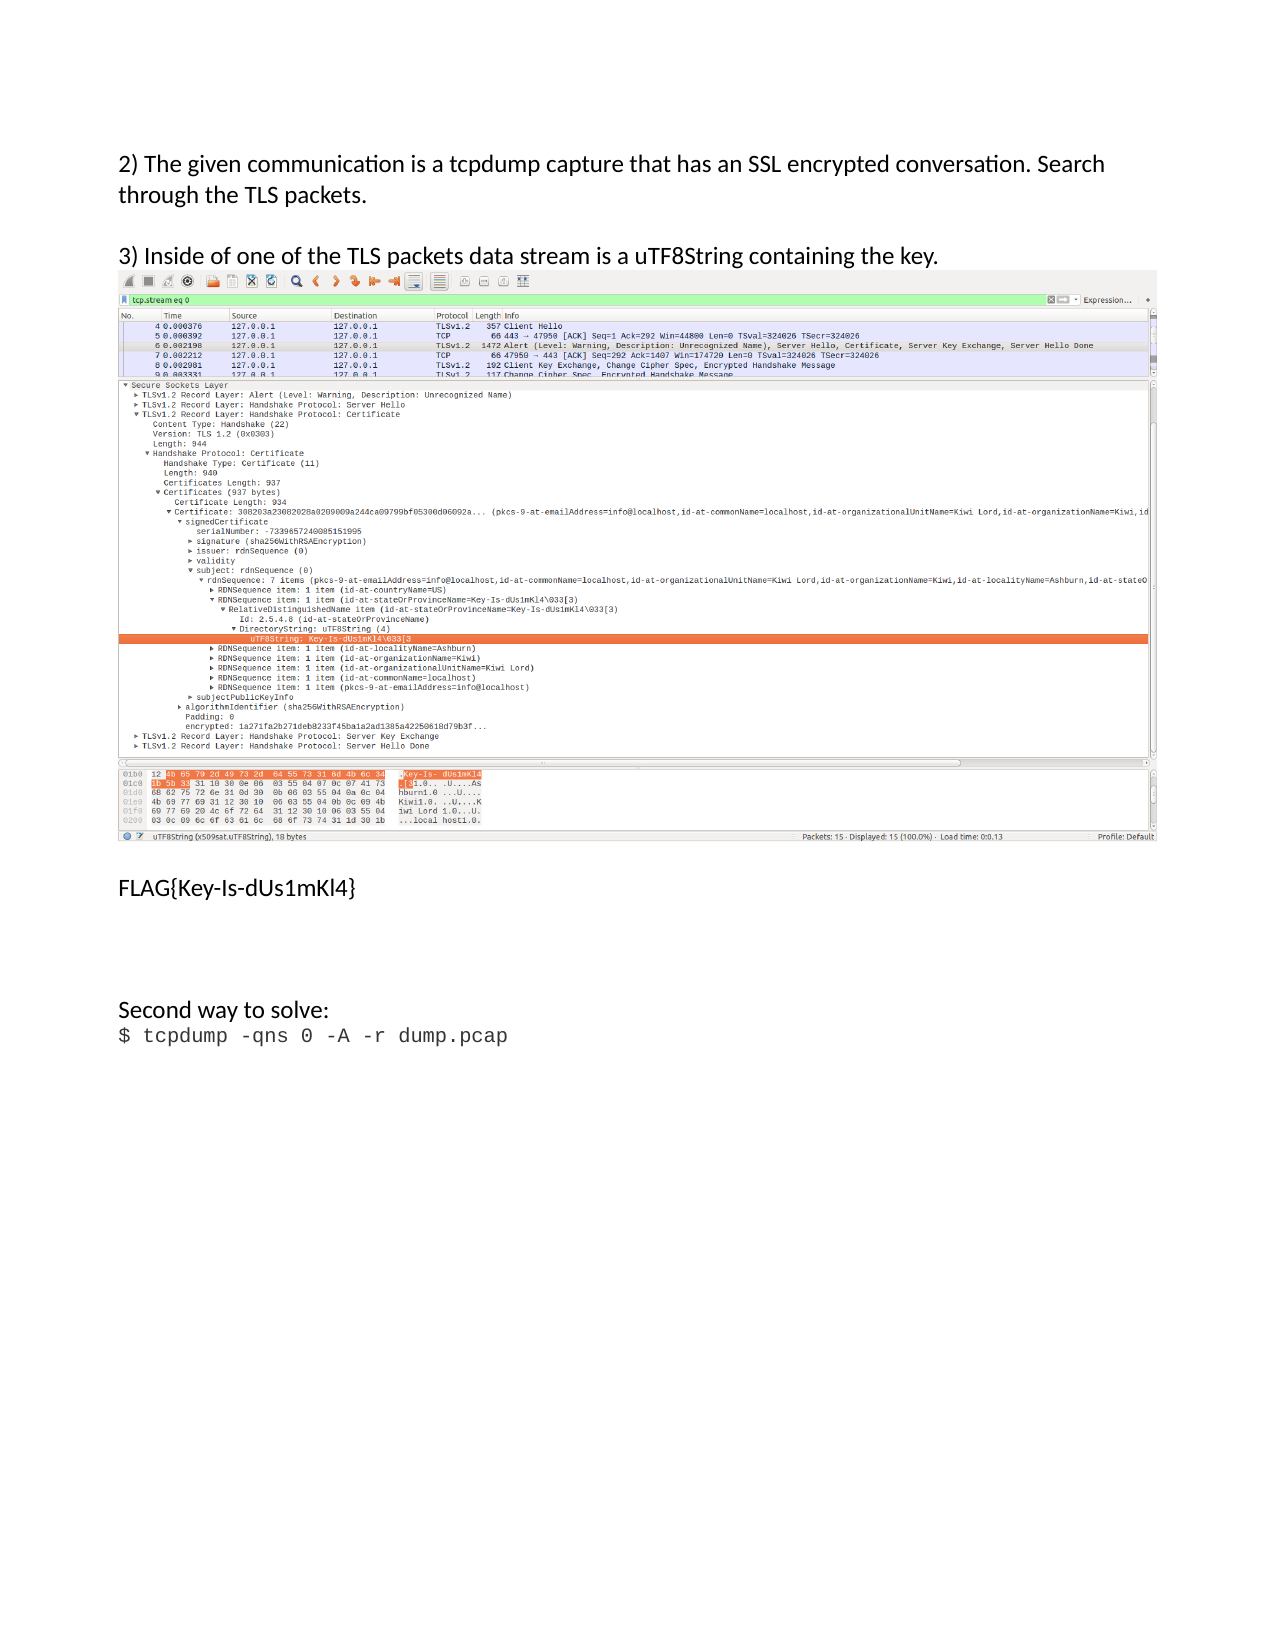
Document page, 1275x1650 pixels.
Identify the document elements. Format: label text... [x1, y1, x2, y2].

text Second way to solve: [118, 994, 1157, 1025]
text 2) The given communication is a tcpdump capture that has an SSL encrypted conversation. Search through the TLS packets. [118, 149, 1157, 210]
text $ tcpdump -qns 0 -A -r dump.pcap [118, 1025, 1157, 1048]
text 3) Inside of one of the TLS packets data stream is a uTF8String containing the key. [118, 240, 1157, 270]
text FLAG{Key-Is-dUs1mKl4} [118, 872, 1157, 903]
picture [118, 270, 1157, 842]
